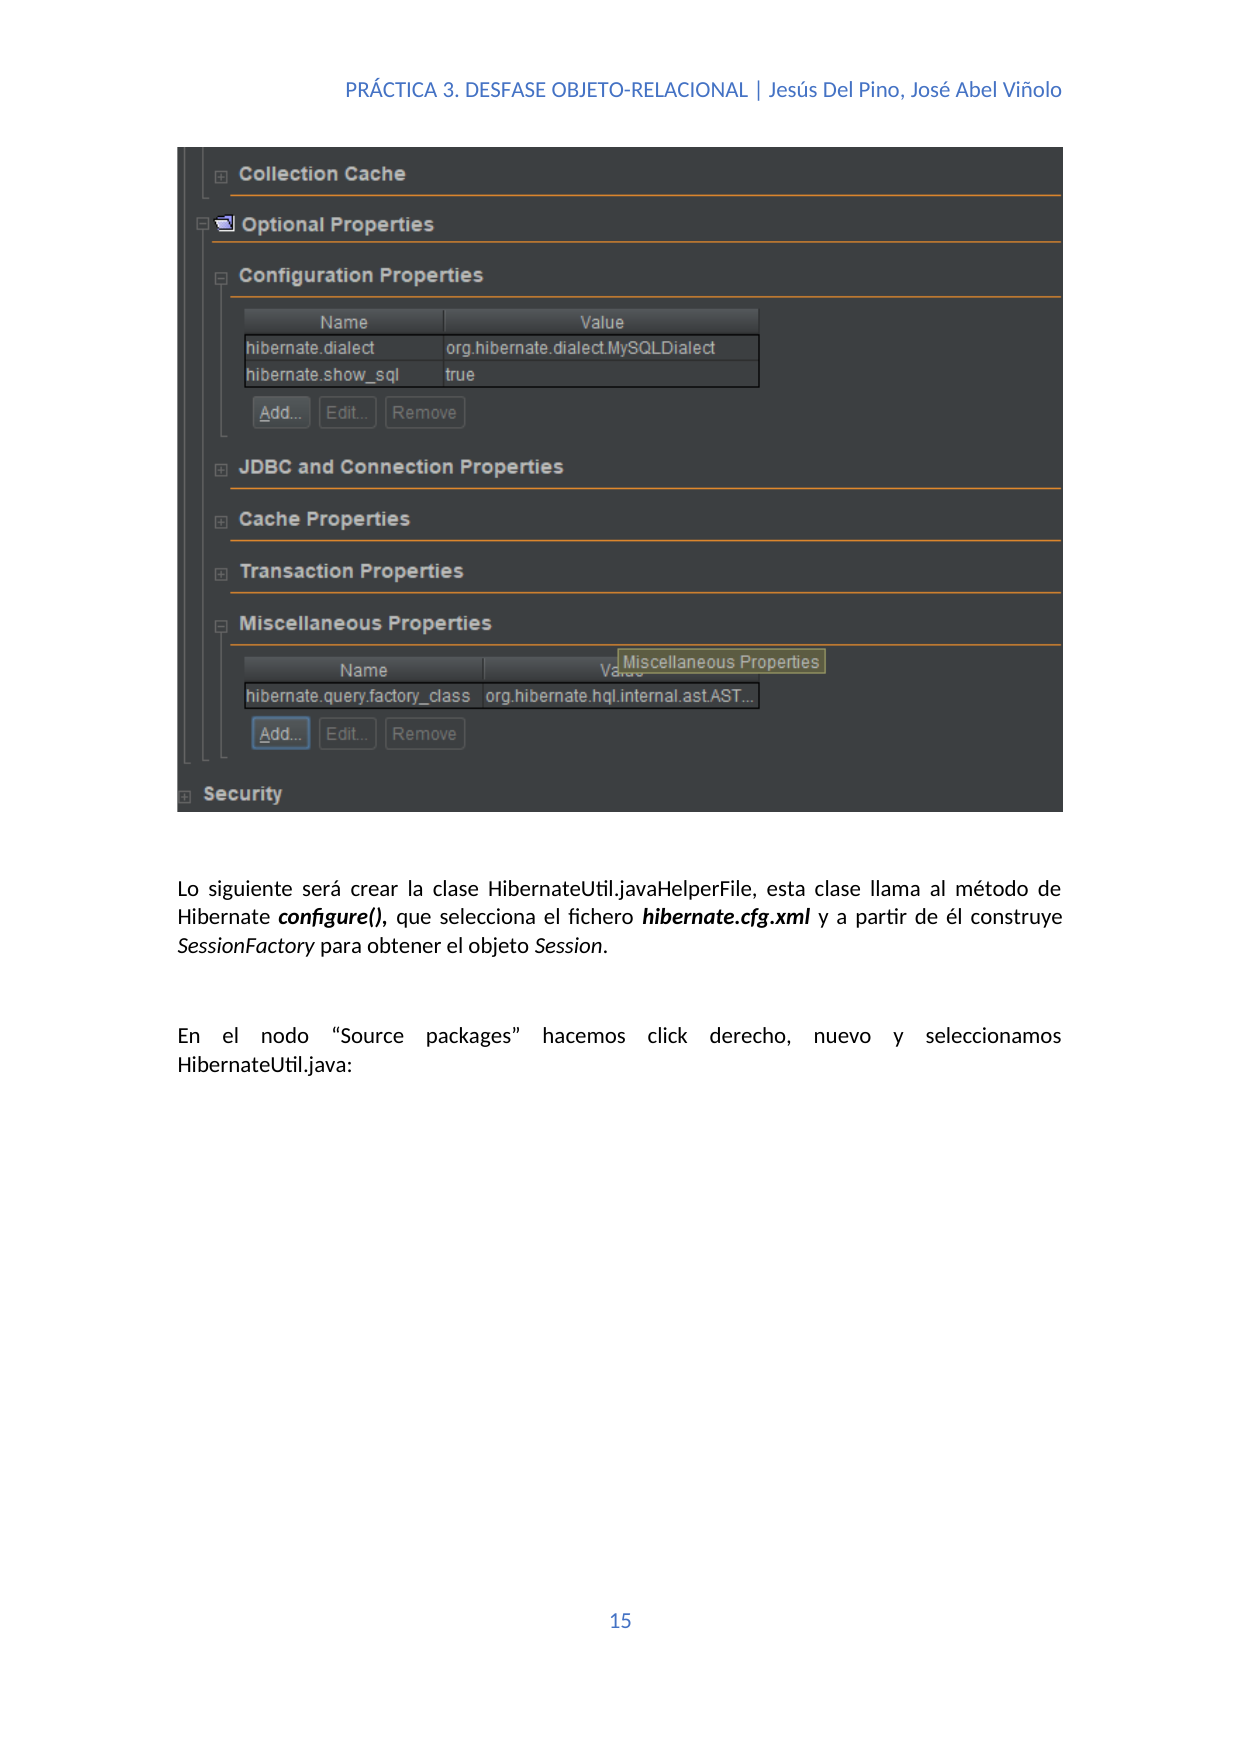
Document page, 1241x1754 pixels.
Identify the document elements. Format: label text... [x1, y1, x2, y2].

text Lo siguiente será crear la clase HibernateUtil.javaHelperFile, esta clase llama al método de Hibernate configure(), que selecciona el fichero hibernate.cfg.xml y a partir de él construye SessionFactory para obtener el objeto Session. [177, 874, 1063, 959]
text En el nodo “Source packages” hacemos click derecho, nuevo y seleccionamos HibernateUtil.java: [177, 1021, 1063, 1078]
